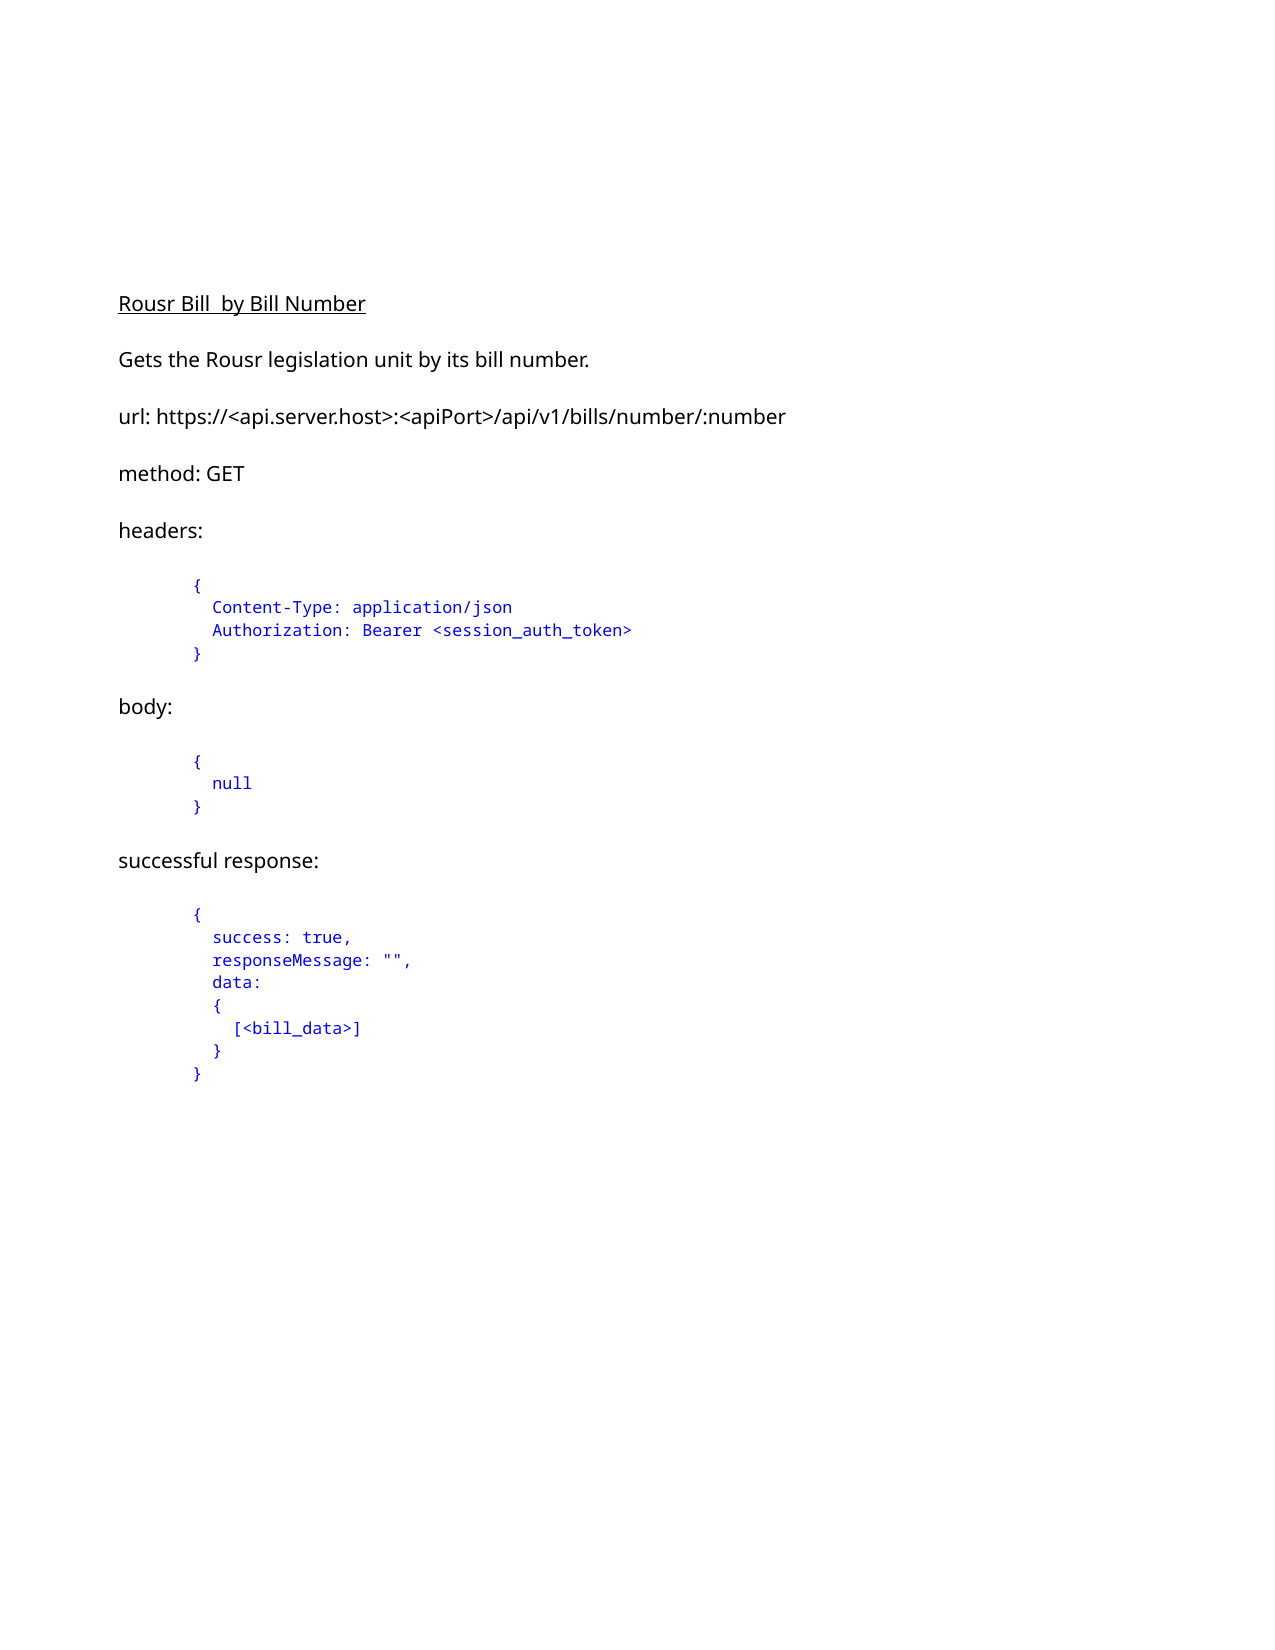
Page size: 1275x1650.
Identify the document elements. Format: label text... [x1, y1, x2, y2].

text { [192, 903, 1157, 925]
text } [192, 795, 1157, 817]
text successful response: [118, 846, 1157, 874]
text { [192, 993, 1157, 1016]
text Authorization: Bearer <session_auth_token> [192, 618, 1157, 641]
text [<bill_data>] [192, 1016, 1157, 1039]
text { [192, 749, 1157, 772]
text Content-Type: application/json [192, 596, 1157, 618]
text } [192, 1039, 1157, 1062]
text } [192, 1062, 1157, 1084]
text success: true, [192, 925, 1157, 948]
text responseMessage: "", [192, 948, 1157, 971]
text Gets the Rousr legislation unit by its bill number. [118, 346, 1157, 374]
text body: [118, 692, 1157, 721]
text data: [192, 971, 1157, 993]
text } [192, 641, 1157, 664]
text null [192, 772, 1157, 795]
text { [192, 573, 1157, 596]
text headers: [118, 516, 1157, 545]
text Rousr Bill by Bill Number [118, 289, 1157, 317]
text method: GET [118, 459, 1157, 488]
text url: https://<api.server.host>:<apiPort>/api/v1/bills/number/:number [118, 402, 1157, 431]
